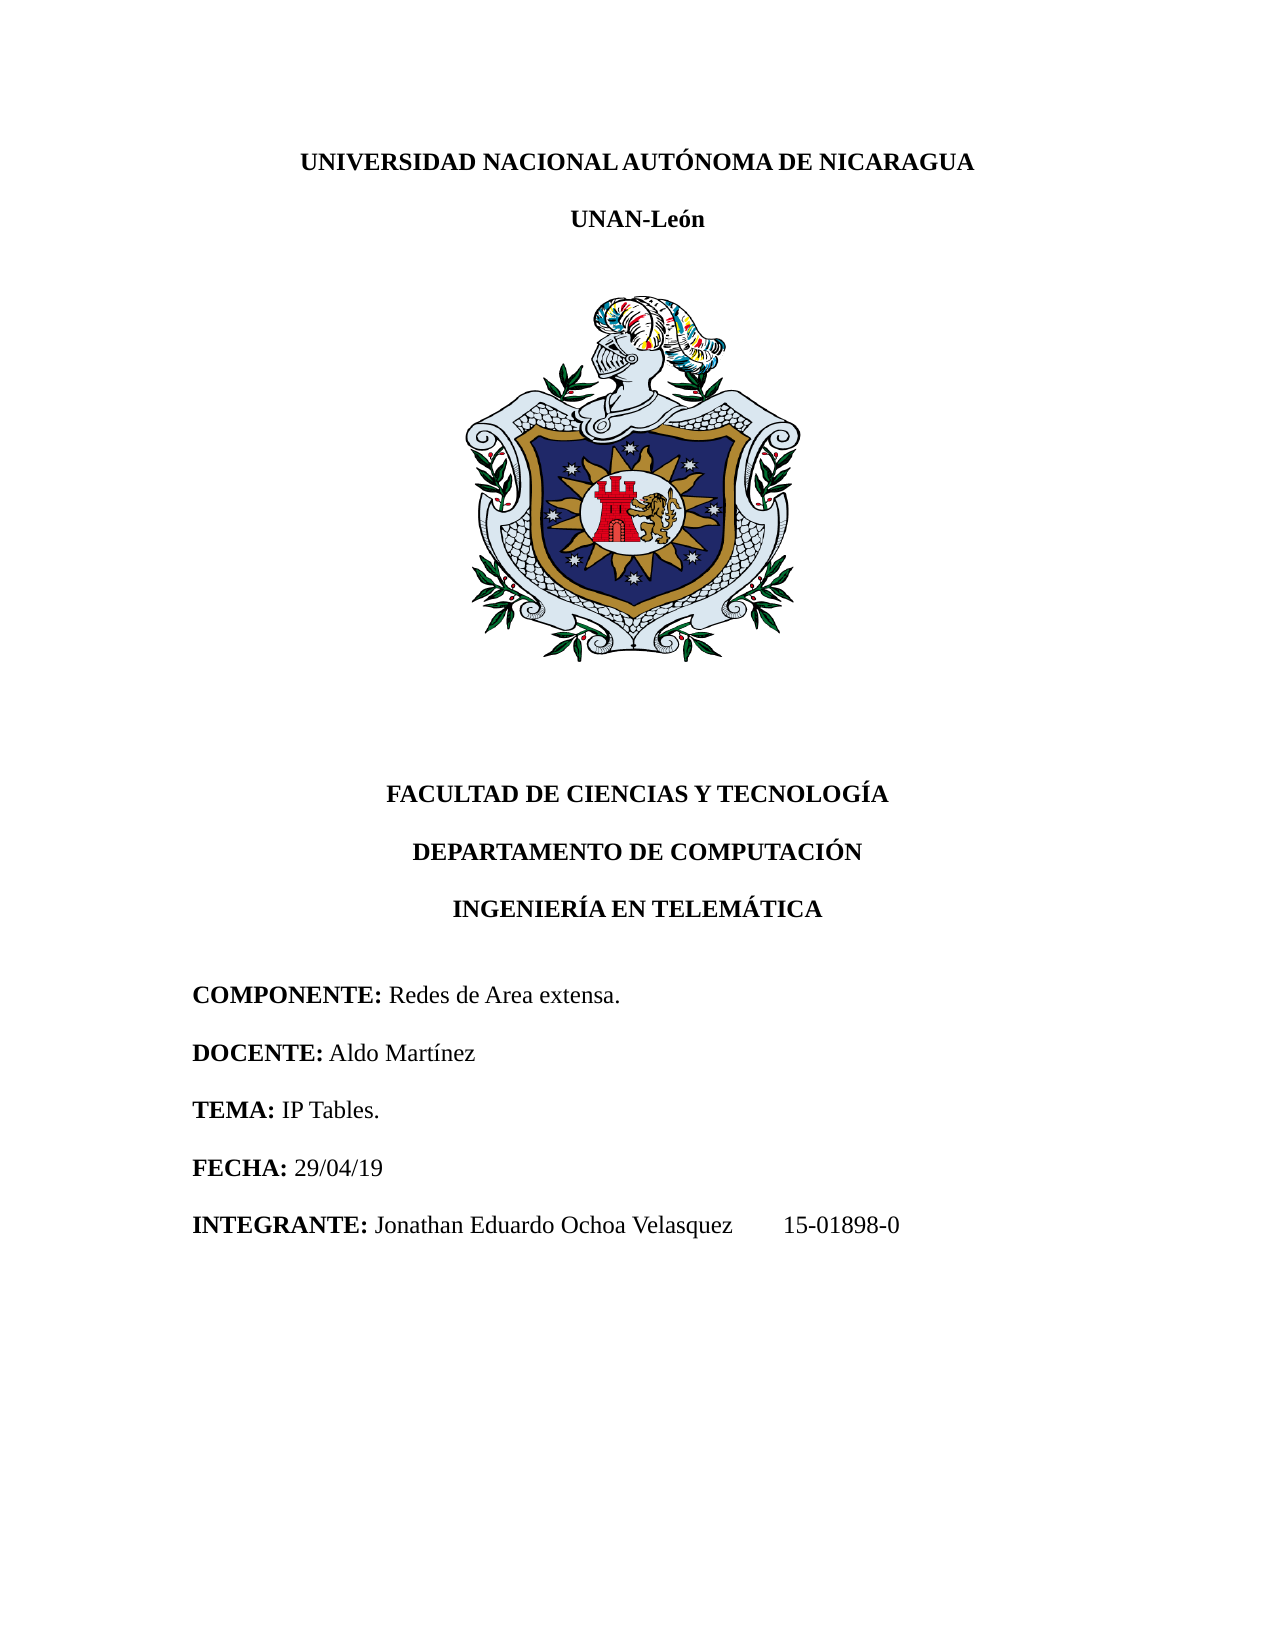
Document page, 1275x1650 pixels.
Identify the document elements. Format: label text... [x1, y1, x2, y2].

text INGENIERÍA EN TELEMÁTICA [118, 894, 1157, 923]
text TEMA: IP Tables. [118, 1096, 1157, 1124]
text INTEGRANTE: Jonathan Eduardo Ochoa Velasquez 15-01898-0 [118, 1211, 1157, 1239]
text UNIVERSIDAD NACIONAL AUTÓNOMA DE NICARAGUA [118, 147, 1157, 176]
text FECHA: 29/04/19 [118, 1153, 1157, 1182]
picture [430, 261, 845, 695]
text DEPARTAMENTO DE COMPUTACIÓN [118, 837, 1157, 866]
text DOCENTE: Aldo Martínez [118, 1038, 1157, 1067]
text UNAN-León [118, 204, 1157, 233]
text COMPONENTE: Redes de Area extensa. [118, 981, 1157, 1009]
text FACULTAD DE CIENCIAS Y TECNOLOGÍA [118, 779, 1157, 808]
